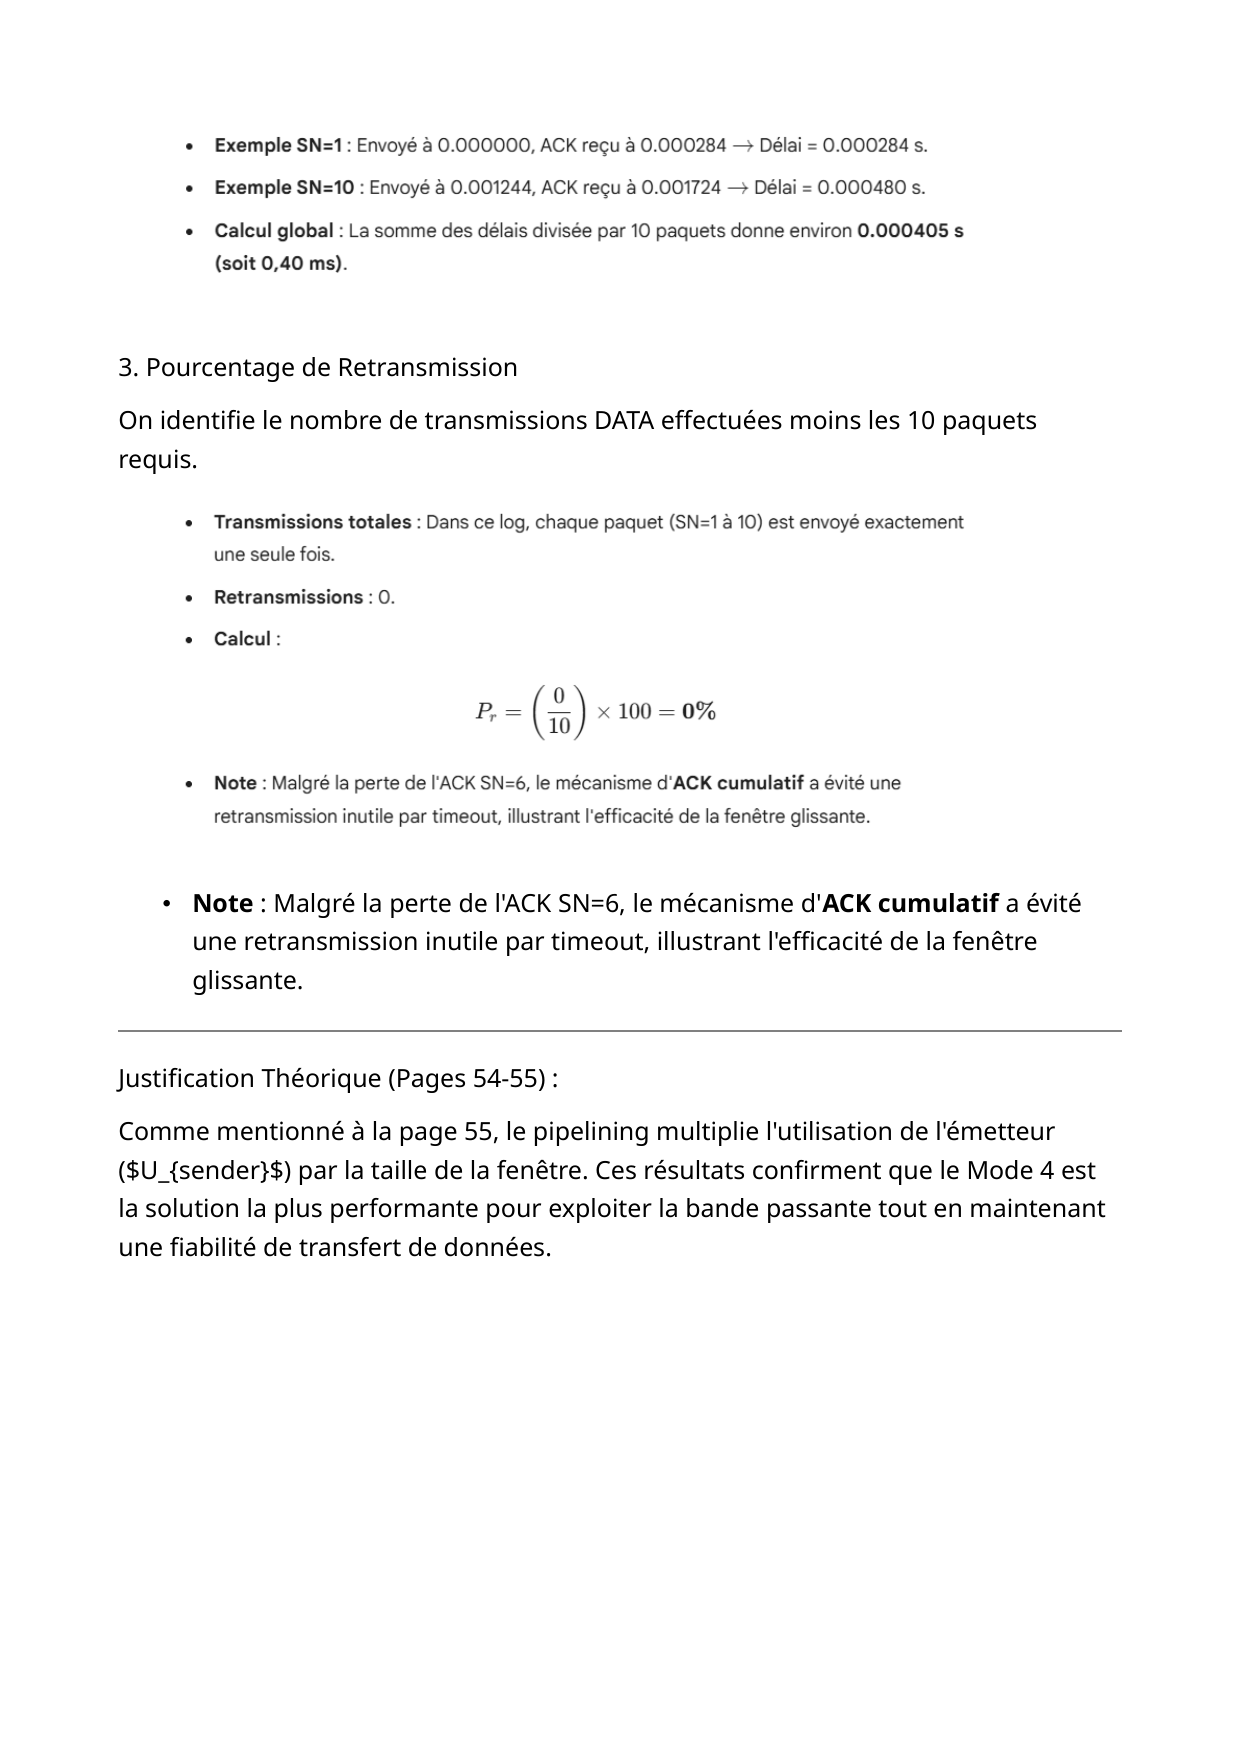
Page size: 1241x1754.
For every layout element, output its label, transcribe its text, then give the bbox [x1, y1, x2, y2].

text 3. Pourcentage de Retransmission [118, 349, 1122, 383]
list Note : Malgré la perte de l'ACK SN=6, le mécanisme d'ACK cumulatif a évité une retransmission inutile par timeout, illustrant l'efficacité de la fenêtre glissante. [162, 885, 1122, 997]
text Justification Théorique (Pages 54-55) : [118, 1060, 1122, 1094]
text On identifie le nombre de transmissions DATA effectuées moins les 10 paquets requis. [118, 402, 1122, 475]
picture [140, 118, 1100, 292]
text Comme mentionné à la page 55, le pipelining multiplie l'utilisation de l'émetteur ($U_{sender}$) par la taille de la fenêtre. Ces résultats confirment que le Mode 4 est la solution la plus performante pour exploiter la bande passante tout en maintenant une fiabilité de transfert de données. [118, 1114, 1122, 1264]
picture [140, 494, 1100, 828]
